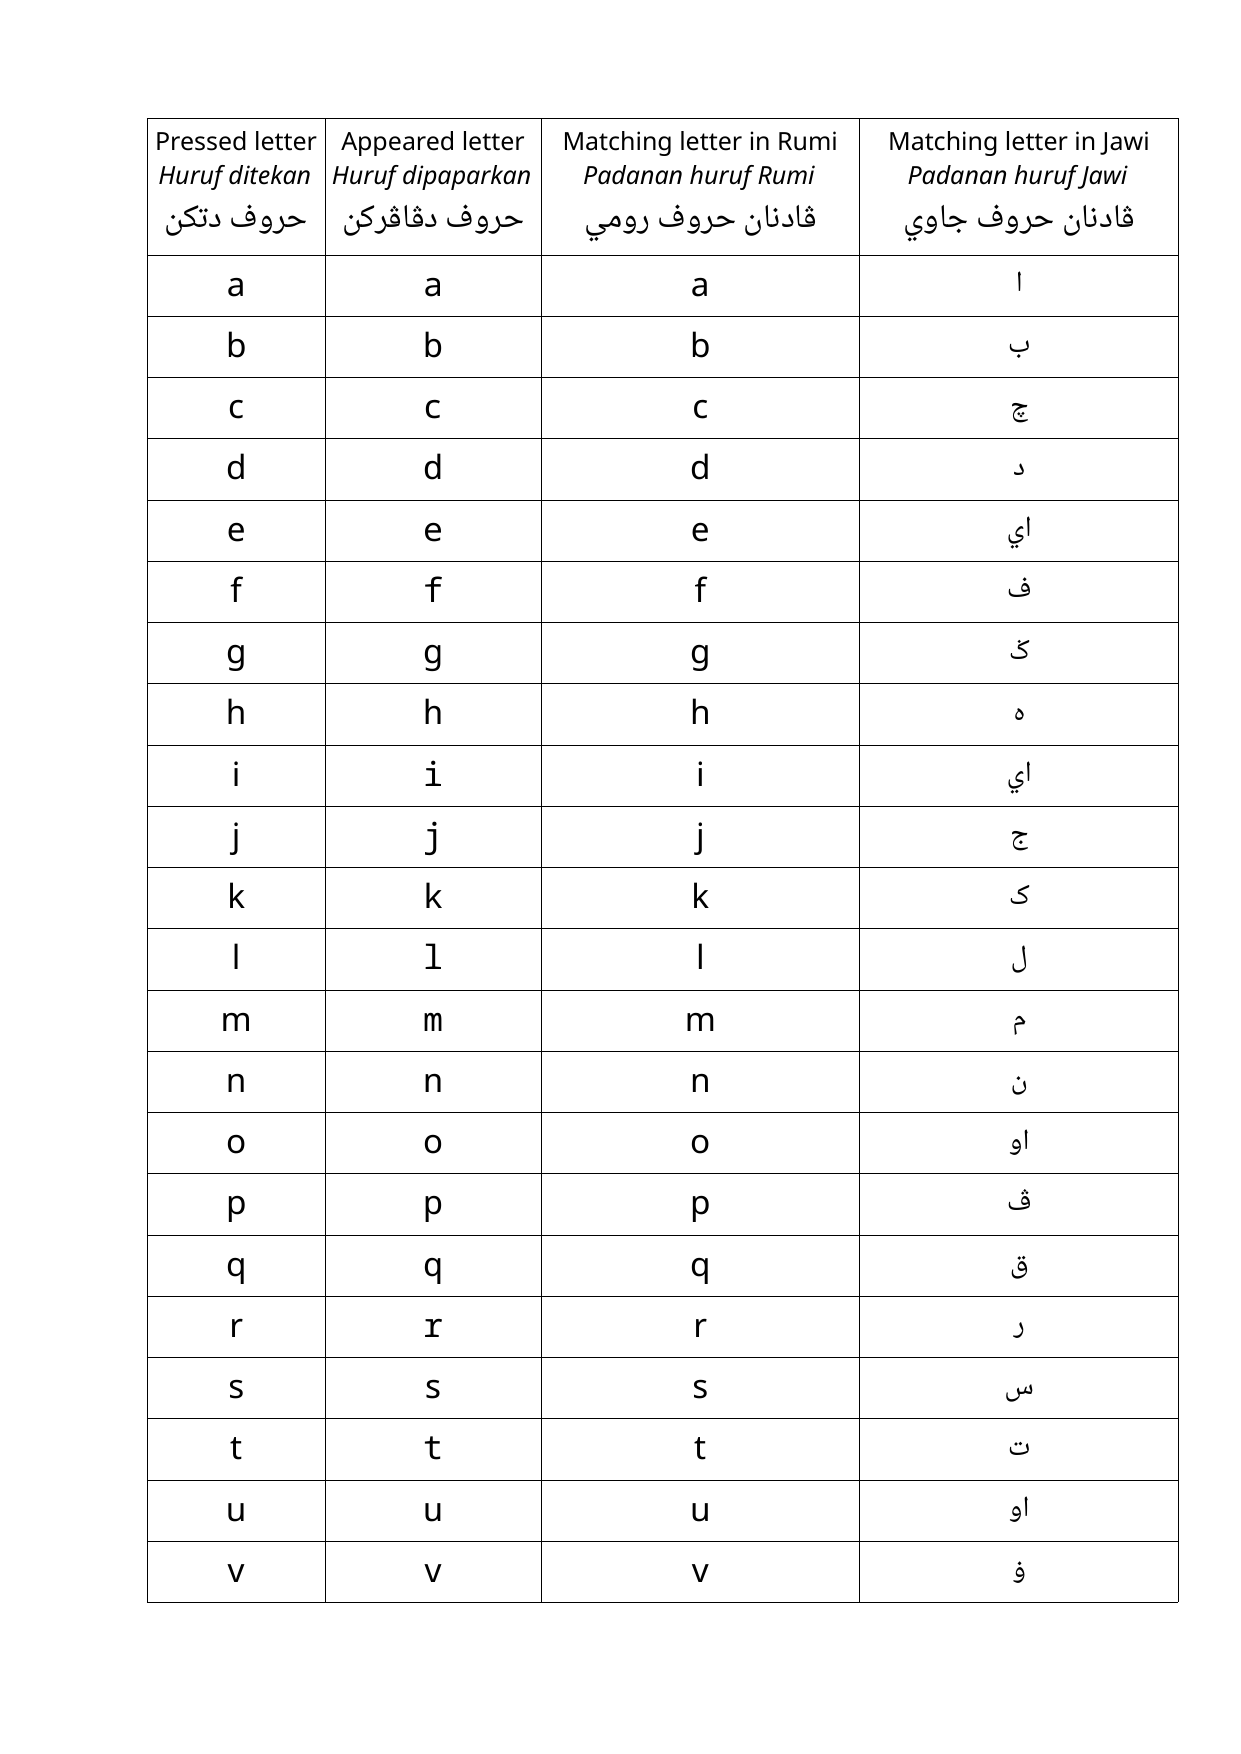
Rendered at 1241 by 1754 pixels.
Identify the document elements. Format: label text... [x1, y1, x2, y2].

table_cell h [326, 684, 541, 744]
table_header Matching letter in Rumi Padanan huruf Rumi ڤادنان حروف رومي [542, 119, 859, 254]
table_cell n [326, 1052, 541, 1112]
table_cell i [148, 746, 325, 806]
table_cell ݢ‎ [860, 623, 1178, 683]
table_cell o [542, 1113, 859, 1173]
table_cell p [148, 1174, 325, 1234]
table_cell k [542, 868, 859, 928]
table_cell a [148, 256, 325, 316]
table_cell r [542, 1297, 859, 1357]
table_cell r [326, 1297, 541, 1357]
table_cell ت [860, 1419, 1178, 1479]
table_cell i [542, 746, 859, 806]
table_cell m [326, 991, 541, 1051]
table_cell r [148, 1297, 325, 1357]
table_cell m [148, 991, 325, 1051]
table_cell v [148, 1542, 325, 1602]
table_cell ڤ [860, 1174, 1178, 1234]
table_cell n [542, 1052, 859, 1112]
table_cell a [326, 256, 541, 316]
table_cell t [542, 1419, 859, 1479]
table_cell l [148, 929, 325, 989]
table_cell e [326, 501, 541, 561]
table_cell a [542, 256, 859, 316]
table_cell b [148, 317, 325, 377]
table_cell n [148, 1052, 325, 1112]
table_cell q [326, 1236, 541, 1296]
table_cell q [542, 1236, 859, 1296]
table_cell l [326, 929, 541, 989]
table_cell i [326, 746, 541, 806]
table_cell ۏ [860, 1542, 1178, 1602]
table_cell s [542, 1358, 859, 1418]
table_cell u [326, 1481, 541, 1541]
table_cell o [326, 1113, 541, 1173]
table_cell g [148, 623, 325, 683]
table_cell ج [860, 807, 1178, 867]
table_header Pressed letter Huruf ditekan حروف دتكن [148, 119, 325, 254]
table_cell م [860, 991, 1178, 1051]
table_cell u [148, 1481, 325, 1541]
table_cell چ [860, 378, 1178, 438]
table_cell ق [860, 1236, 1178, 1296]
table_cell او [860, 1113, 1178, 1173]
table_cell s [326, 1358, 541, 1418]
table_cell ف [860, 562, 1178, 622]
table_cell v [542, 1542, 859, 1602]
table_cell ر [860, 1297, 1178, 1357]
table_cell j [326, 807, 541, 867]
table_cell m [542, 991, 859, 1051]
table_cell ل‎ [860, 929, 1178, 989]
table_cell ه [860, 684, 1178, 744]
table_cell l [542, 929, 859, 989]
table_cell v [326, 1542, 541, 1602]
table_cell c [148, 378, 325, 438]
table_cell e [542, 501, 859, 561]
table_cell h [542, 684, 859, 744]
table_cell p [326, 1174, 541, 1234]
table_cell ن [860, 1052, 1178, 1112]
table_cell k [326, 868, 541, 928]
table_cell b [326, 317, 541, 377]
table_cell d [148, 439, 325, 499]
table_cell c [542, 378, 859, 438]
table_cell b [542, 317, 859, 377]
table_cell ب [860, 317, 1178, 377]
table_cell j [148, 807, 325, 867]
table_cell h [148, 684, 325, 744]
table_cell e [148, 501, 325, 561]
table_cell c [326, 378, 541, 438]
table_cell د [860, 439, 1178, 499]
table_cell f [148, 562, 325, 622]
table_cell ک [860, 868, 1178, 928]
table_header Matching letter in Jawi Padanan huruf Jawi ڤادنان حروف جاوي [860, 119, 1178, 254]
table_cell s [148, 1358, 325, 1418]
table_cell f [326, 562, 541, 622]
table_cell او [860, 1481, 1178, 1541]
table_cell ا [860, 256, 1178, 316]
table_cell j [542, 807, 859, 867]
table_cell u [542, 1481, 859, 1541]
table_cell d [326, 439, 541, 499]
table_cell t [326, 1419, 541, 1479]
table_cell f [542, 562, 859, 622]
table_cell اي [860, 501, 1178, 561]
table_cell g [326, 623, 541, 683]
table_cell t [148, 1419, 325, 1479]
table_header Appeared letter Huruf dipaparkan حروف دڤاڤركن [326, 119, 541, 254]
table_cell k [148, 868, 325, 928]
table_cell d [542, 439, 859, 499]
table_cell p [542, 1174, 859, 1234]
table_cell q [148, 1236, 325, 1296]
table_cell اي [860, 746, 1178, 806]
table_cell ﺱ [860, 1358, 1178, 1418]
table_cell o [148, 1113, 325, 1173]
table_cell g [542, 623, 859, 683]
